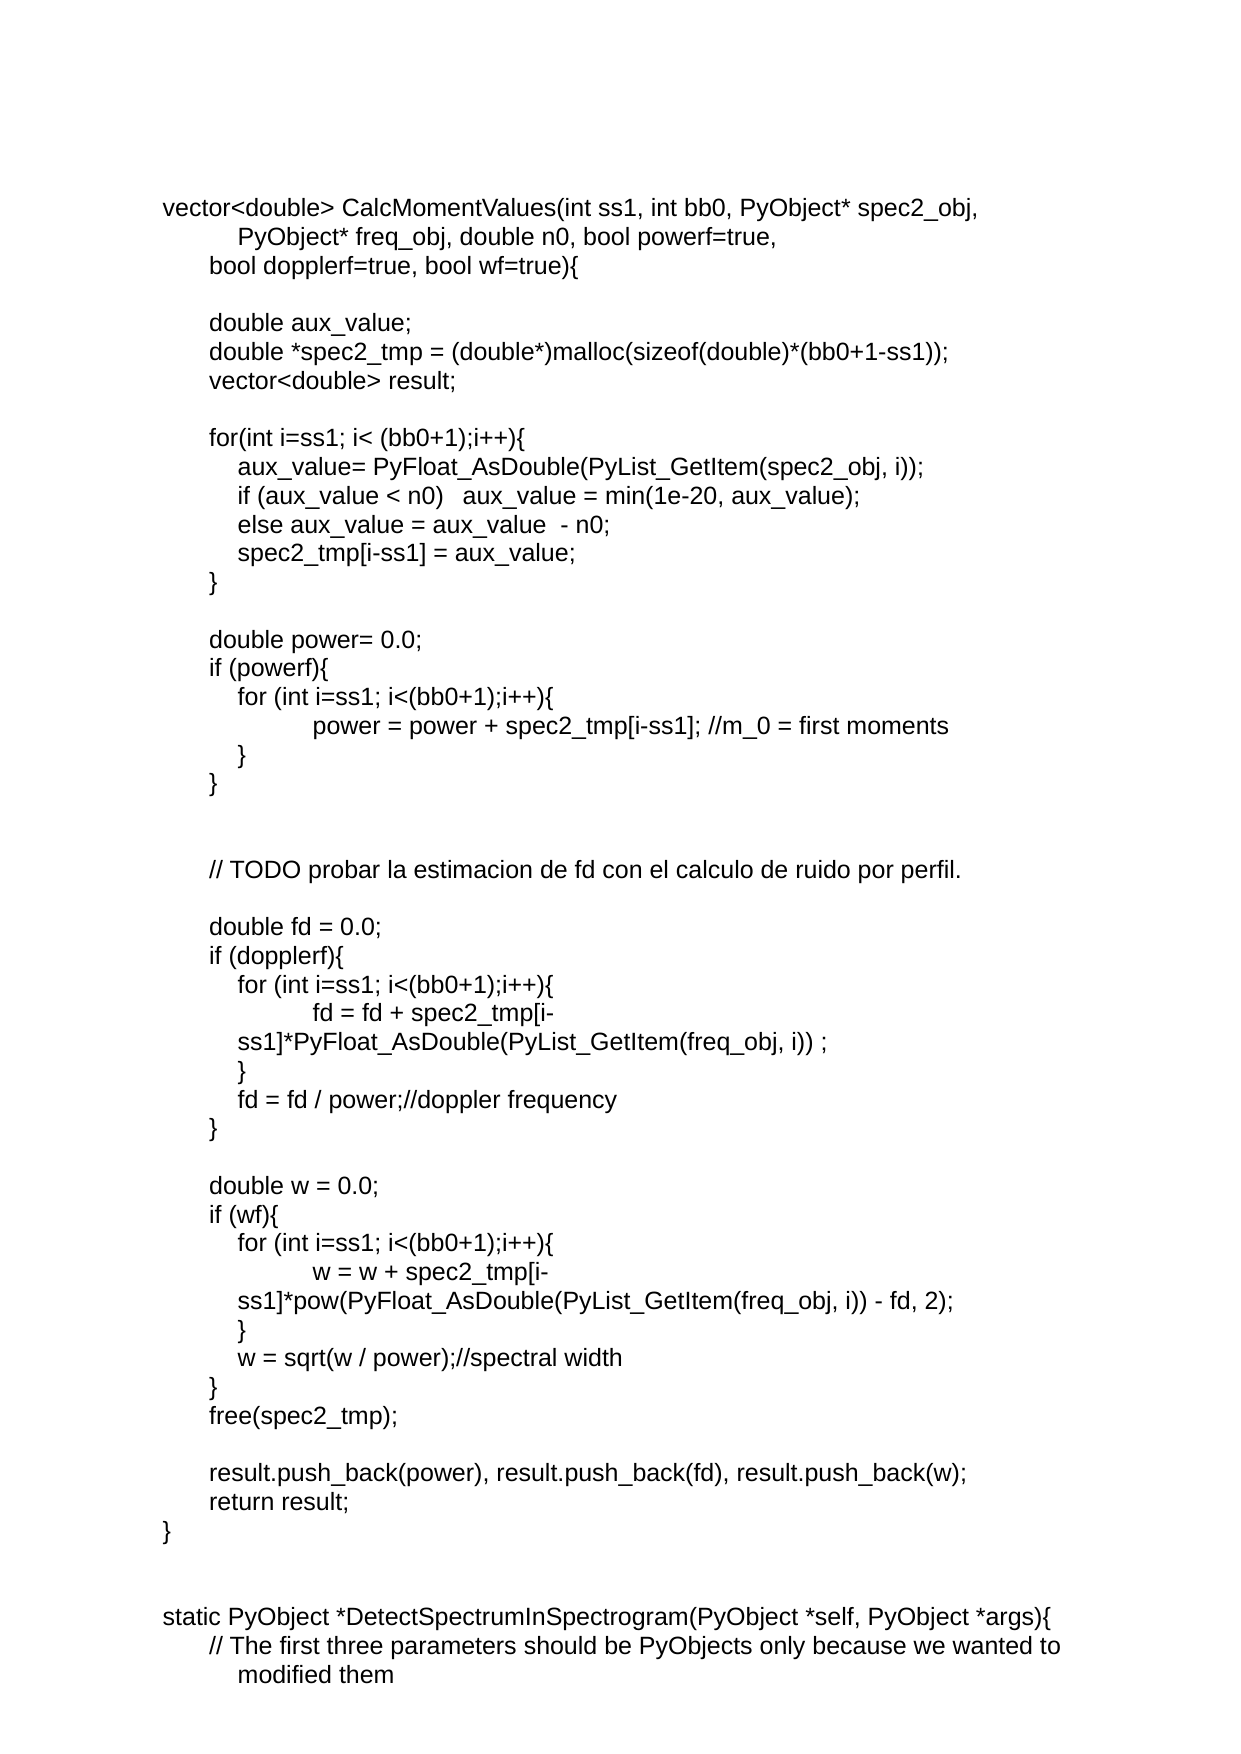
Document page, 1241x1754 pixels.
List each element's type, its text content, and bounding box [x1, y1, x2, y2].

text static PyObject *DetectSpectrumInSpectrogram(PyObject *self, PyObject *args){ [162, 1602, 1065, 1631]
text if (dopplerf){ [162, 941, 1065, 969]
text spec2_tmp[i-ss1] = aux_value; [162, 538, 1065, 567]
text fd = fd + spec2_tmp[i-ss1]*PyFloat_AsDouble(PyList_GetItem(freq_obj, i)) ; [162, 998, 1065, 1056]
text } [162, 1372, 1065, 1401]
text free(spec2_tmp); [162, 1401, 1065, 1429]
text double power= 0.0; [162, 624, 1065, 653]
text if (aux_value < n0) aux_value = min(1e-20, aux_value); [162, 481, 1065, 509]
text } [162, 567, 1065, 596]
text for (int i=ss1; i<(bb0+1);i++){ [162, 1228, 1065, 1257]
text vector<double> result; [162, 366, 1065, 394]
text vector<double> CalcMomentValues(int ss1, int bb0, PyObject* spec2_obj, PyObject* freq_obj, double n0, bool powerf=true, [162, 193, 1065, 251]
text result.push_back(power), result.push_back(fd), result.push_back(w); [162, 1458, 1065, 1487]
text for(int i=ss1; i< (bb0+1);i++){ [162, 423, 1065, 452]
text return result; [162, 1487, 1065, 1516]
text double *spec2_tmp = (double*)malloc(sizeof(double)*(bb0+1-ss1)); [162, 337, 1065, 366]
text power = power + spec2_tmp[i-ss1]; //m_0 = first moments [162, 711, 1065, 739]
text } [162, 1113, 1065, 1142]
text for (int i=ss1; i<(bb0+1);i++){ [162, 969, 1065, 998]
text if (wf){ [162, 1199, 1065, 1228]
text double fd = 0.0; [162, 912, 1065, 941]
text if (powerf){ [162, 653, 1065, 682]
text } [162, 739, 1065, 768]
text bool dopplerf=true, bool wf=true){ [162, 251, 1065, 279]
text for (int i=ss1; i<(bb0+1);i++){ [162, 682, 1065, 711]
text // The first three parameters should be PyObjects only because we wanted to modified them [162, 1631, 1065, 1688]
text double w = 0.0; [162, 1171, 1065, 1199]
text } [162, 768, 1065, 797]
text aux_value= PyFloat_AsDouble(PyList_GetItem(spec2_obj, i)); [162, 452, 1065, 481]
text // TODO probar la estimacion de fd con el calculo de ruido por perfil. [162, 854, 1065, 883]
text w = sqrt(w / power);//spectral width [162, 1343, 1065, 1372]
text fd = fd / power;//doppler frequency [162, 1084, 1065, 1113]
text double aux_value; [162, 308, 1065, 337]
text } [162, 1516, 1065, 1544]
text else aux_value = aux_value - n0; [162, 509, 1065, 538]
text } [162, 1056, 1065, 1084]
text } [162, 1314, 1065, 1343]
text w = w + spec2_tmp[i-ss1]*pow(PyFloat_AsDouble(PyList_GetItem(freq_obj, i)) - fd, 2); [162, 1257, 1065, 1314]
